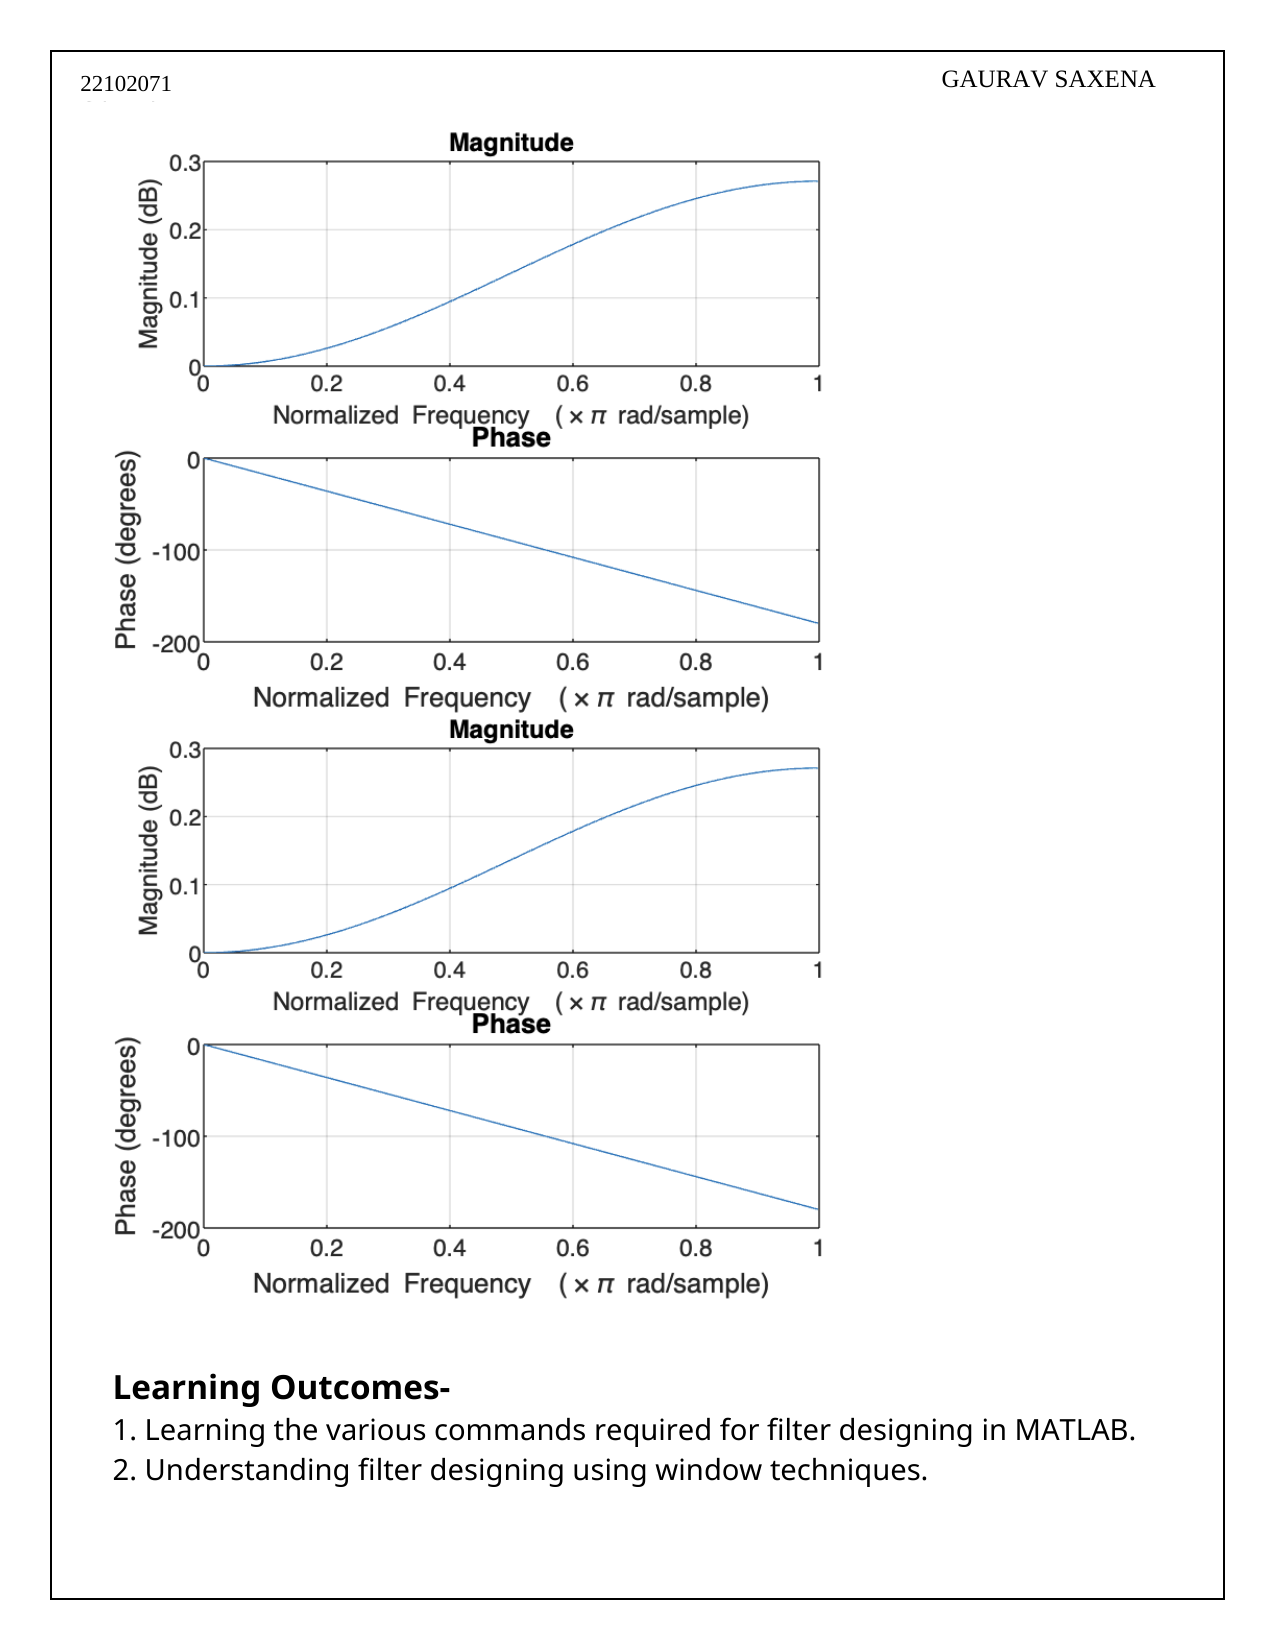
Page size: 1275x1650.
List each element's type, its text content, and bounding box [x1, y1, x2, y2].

text 1. Learning the various commands required for filter designing in MATLAB. [112, 1409, 1162, 1449]
text 2. Understanding filter designing using window techniques. [112, 1449, 1162, 1489]
text Learning Outcomes- [112, 1364, 1162, 1409]
